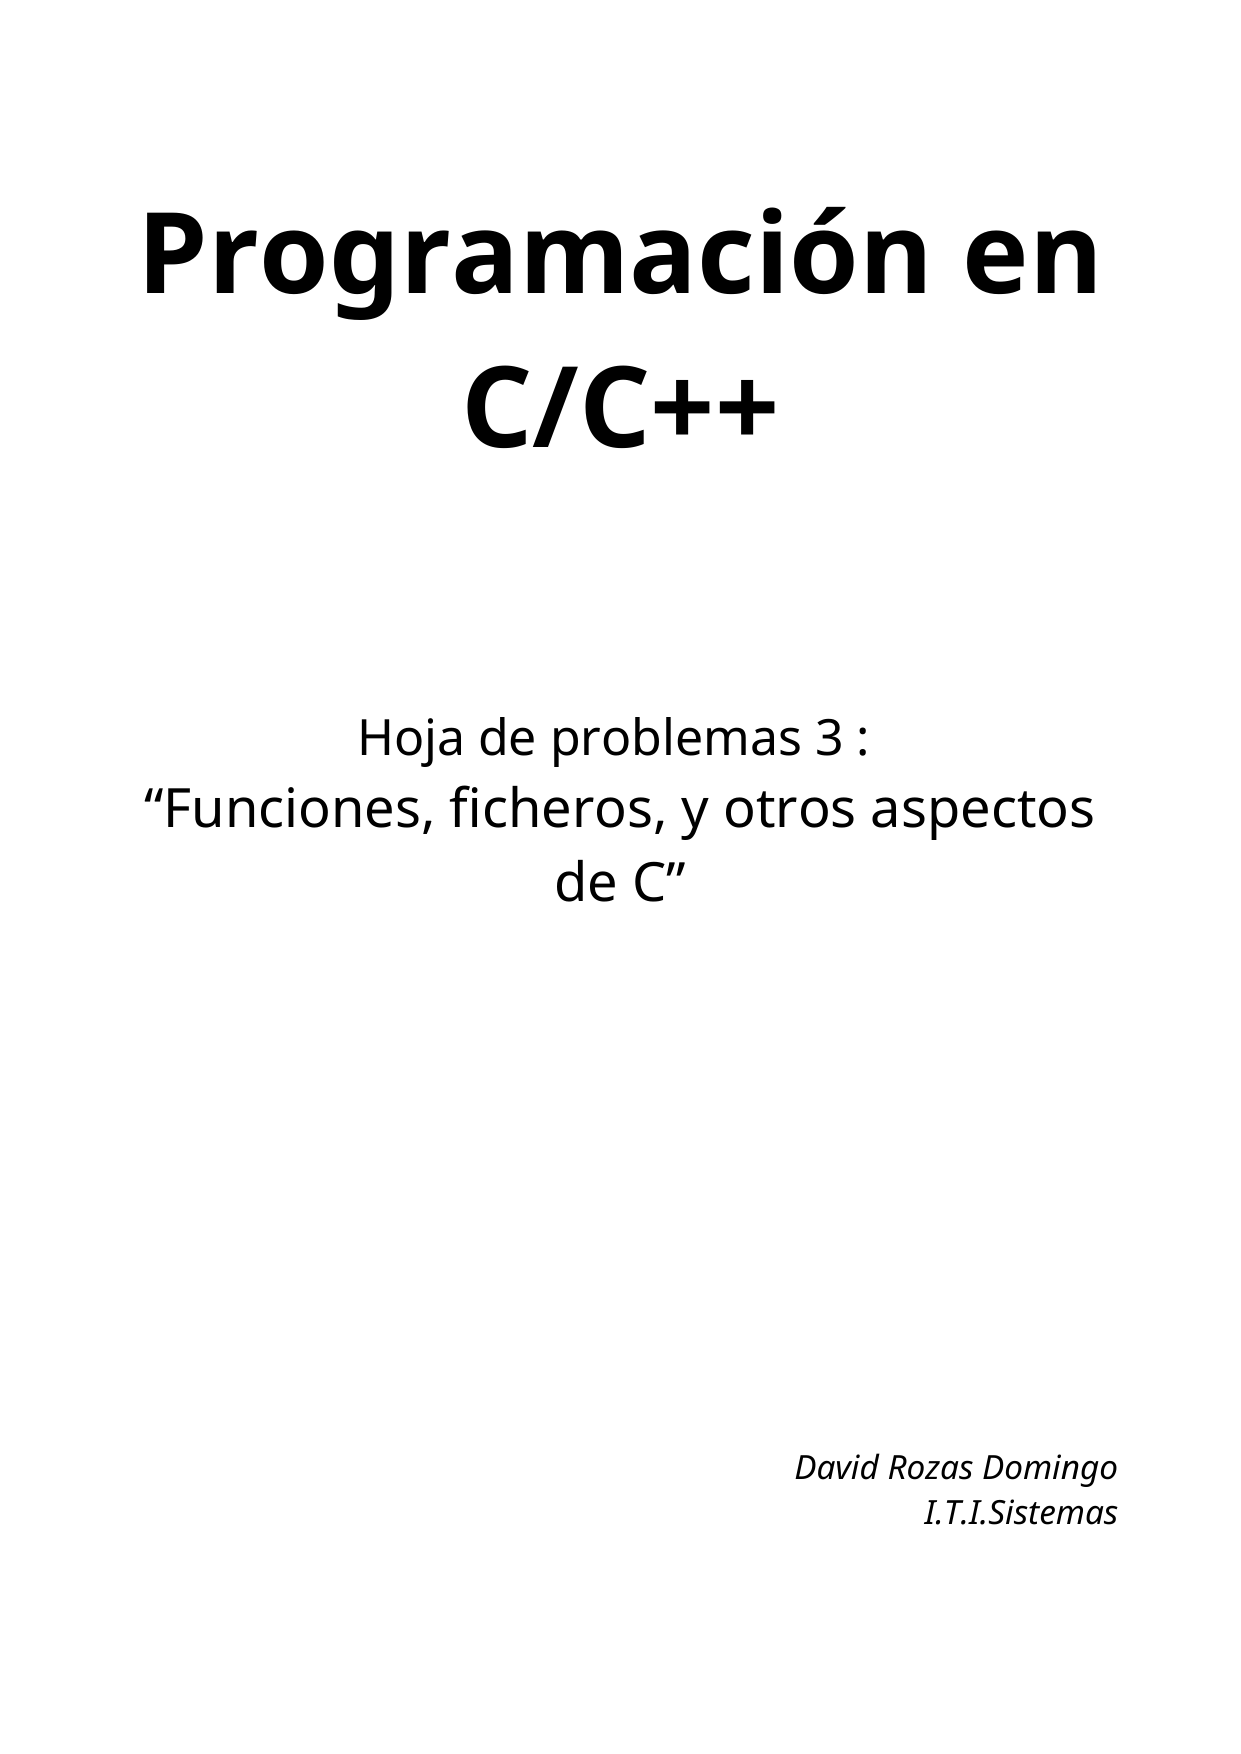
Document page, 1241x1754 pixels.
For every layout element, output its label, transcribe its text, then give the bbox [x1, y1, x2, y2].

text David Rozas Domingo [118, 1444, 1122, 1489]
text I.T.I.Sistemas [118, 1489, 1122, 1534]
text Hoja de problemas 3 : [118, 702, 1122, 770]
text “Funciones, ficheros, y otros aspectos de C” [118, 770, 1122, 917]
text Programación en C/C++ [118, 173, 1122, 480]
